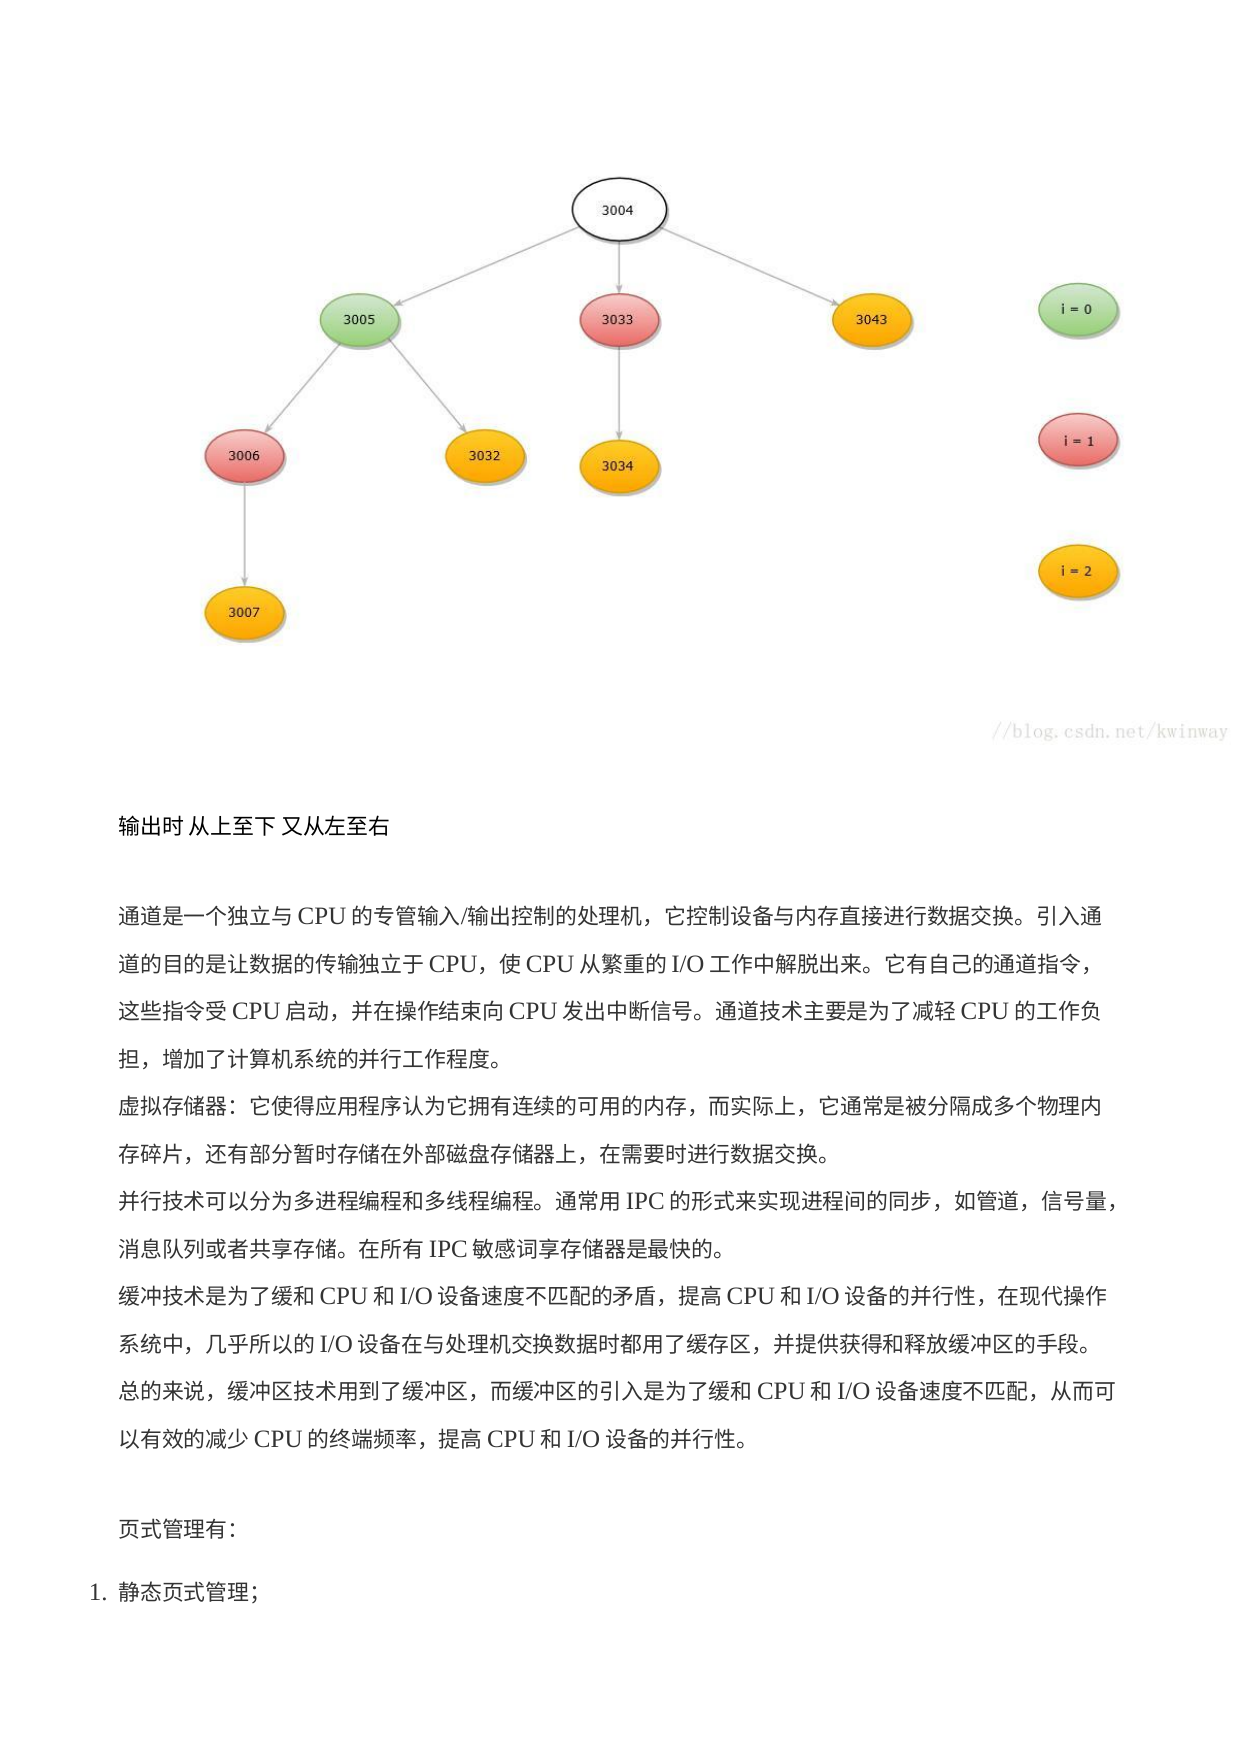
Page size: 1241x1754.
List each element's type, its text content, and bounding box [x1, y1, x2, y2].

text 输出时 从上至下 又从左至右 [118, 809, 1122, 840]
text 缓冲技术是为了缓和CPU和I/O设备速度不匹配的矛盾，提高CPU和I/O设备的并行性，在现代操作系统中，几乎所以的I/O设备在与处理机交换数据时都用了缓存区，并提供获得和释放缓冲区的手段。总的来说，缓冲区技术用到了缓冲区，而缓冲区的引入是为了缓和CPU和I/O设备速度不匹配，从而可以有效的减少CPU的终端频率，提高CPU和I/O设备的并行性。 [118, 1279, 1122, 1453]
text 通道是一个独立与CPU的专管输入/输出控制的处理机，它控制设备与内存直接进行数据交换。引入通道的目的是让数据的传输独立于CPU，使CPU从繁重的I/O工作中解脱出来。它有自己的通道指令，这些指令受CPU启动，并在操作结束向CPU发出中断信号。通道技术主要是为了减轻CPU的工作负担，增加了计算机系统的并行工作程度。 [118, 899, 1122, 1073]
list 静态页式管理； [118, 1574, 1122, 1606]
text 页式管理有： [118, 1512, 1122, 1544]
picture [118, 118, 1241, 752]
text 虚拟存储器：它使得应用程序认为它拥有连续的可用的内存，而实际上，它通常是被分隔成多个物理内存碎片，还有部分暂时存储在外部磁盘存储器上，在需要时进行数据交换。 [118, 1089, 1122, 1168]
text 并行技术可以分为多进程编程和多线程编程。通常用IPC的形式来实现进程间的同步，如管道，信号量，消息队列或者共享存储。在所有IPC敏感词享存储器是最快的。 [118, 1184, 1122, 1263]
